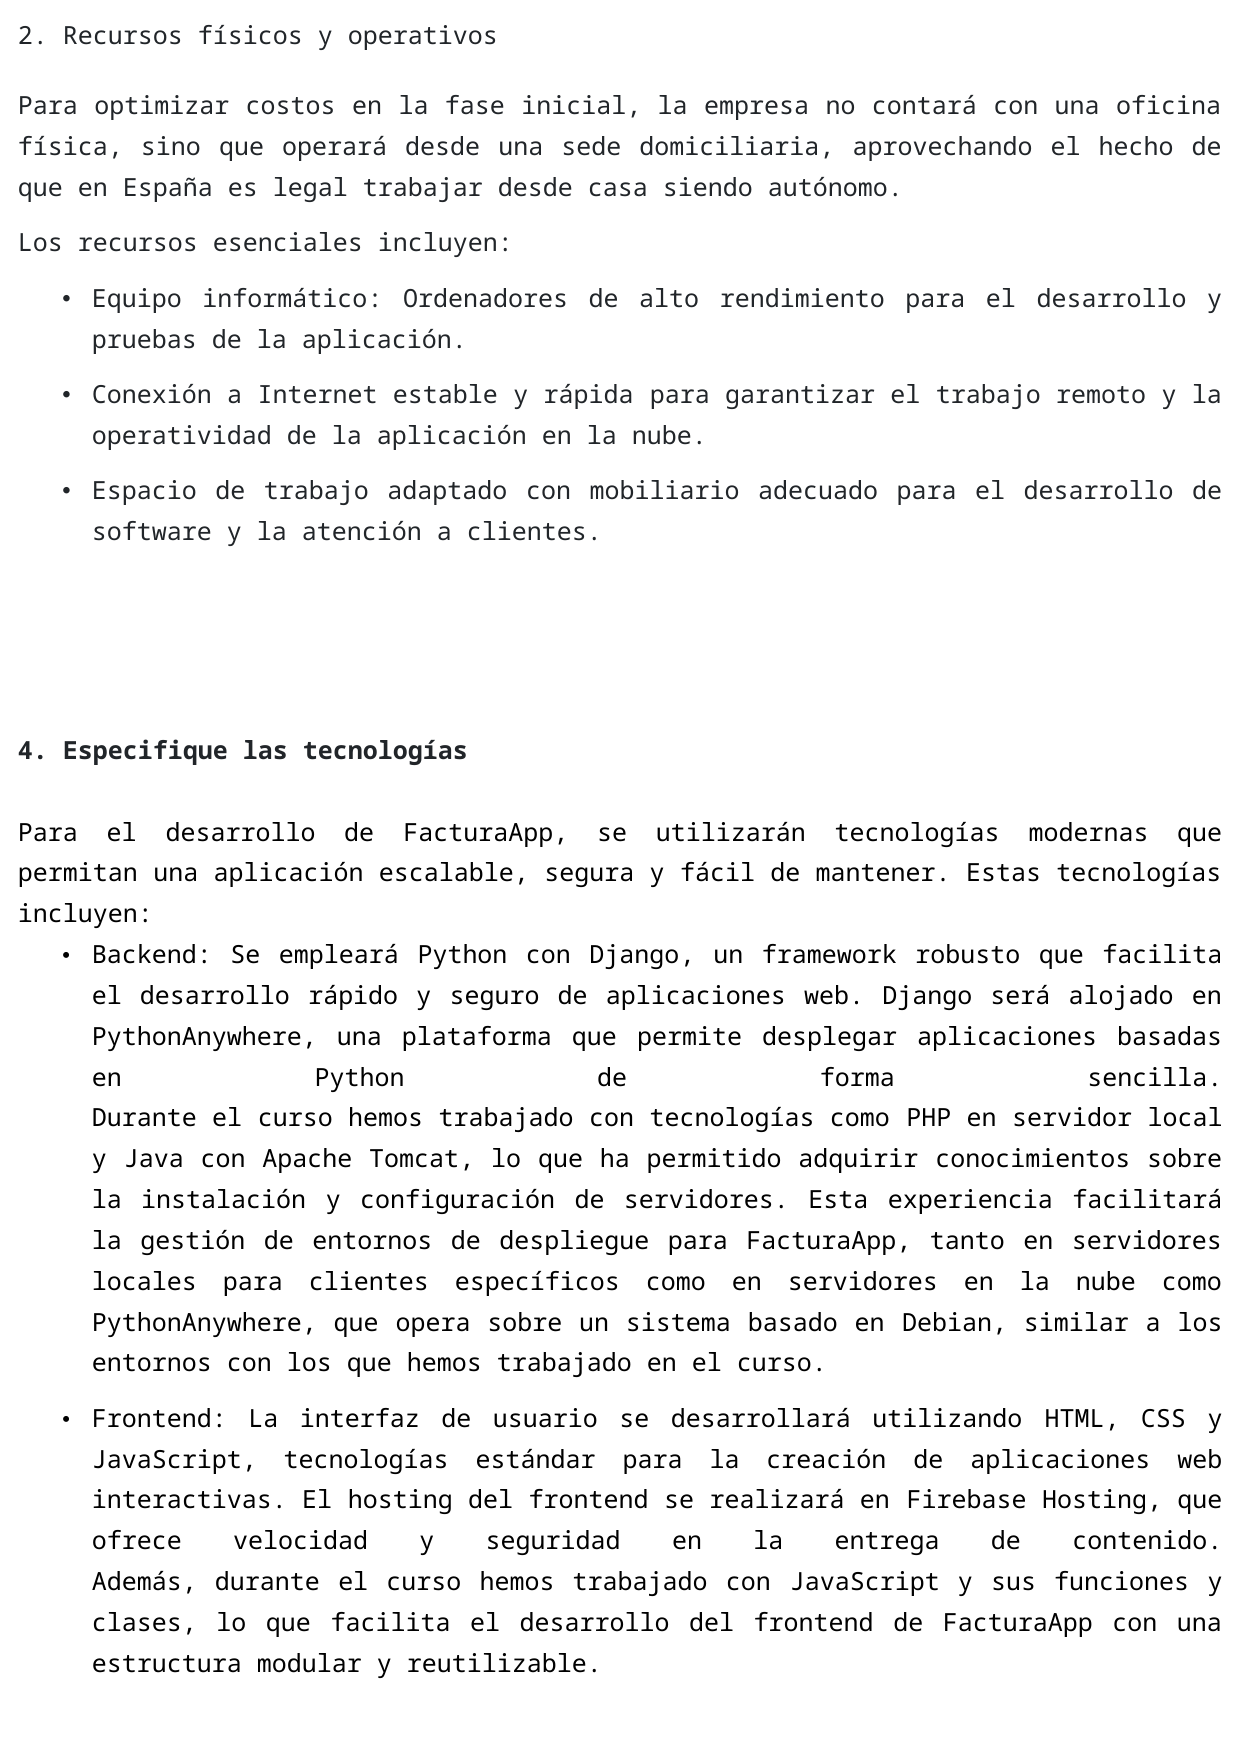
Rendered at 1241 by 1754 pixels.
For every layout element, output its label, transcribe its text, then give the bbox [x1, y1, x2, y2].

list Backend: Se empleará Python con Django, un framework robusto que facilita el desarrollo rápido y seguro de aplicaciones web. Django será alojado en PythonAnywhere, una plataforma que permite desplegar aplicaciones basadas en Python de forma sencilla. Durante el curso hemos trabajado con tecnologías como PHP en servidor local y Java con Apache Tomcat, lo que ha permitido adquirir conocimientos sobre la instalación y configuración de servidores. Esta experiencia facilitará la gestión de entornos de despliegue para FacturaApp, tanto en servidores locales para clientes específicos como en servidores en la nube como PythonAnywhere, que opera sobre un sistema basado en Debian, similar a los entornos con los que hemos trabajado en el curso. [62, 937, 1222, 1379]
text Los recursos esenciales incluyen: [18, 225, 1222, 259]
list Frontend: La interfaz de usuario se desarrollará utilizando HTML, CSS y JavaScript, tecnologías estándar para la creación de aplicaciones web interactivas. El hosting del frontend se realizará en Firebase Hosting, que ofrece velocidad y seguridad en la entrega de contenido. Además, durante el curso hemos trabajado con JavaScript y sus funciones y clases, lo que facilita el desarrollo del frontend de FacturaApp con una estructura modular y reutilizable. [62, 1401, 1222, 1679]
text Para optimizar costos en la fase inicial, la empresa no contará con una oficina física, sino que operará desde una sede domiciliaria, aprovechando el hecho de que en España es legal trabajar desde casa siendo autónomo. [18, 88, 1222, 204]
subtitle 2. Recursos físicos y operativos [18, 18, 1222, 52]
list Equipo informático: Ordenadores de alto rendimiento para el desarrollo y pruebas de la aplicación. [62, 281, 1222, 355]
text 4. Especifique las tecnologías [18, 733, 1222, 767]
text Para el desarrollo de FacturaApp, se utilizarán tecnologías modernas que permitan una aplicación escalable, segura y fácil de mantener. Estas tecnologías incluyen: [18, 814, 1222, 930]
list Conexión a Internet estable y rápida para garantizar el trabajo remoto y la operatividad de la aplicación en la nube. [62, 377, 1222, 452]
list Espacio de trabajo adaptado con mobiliario adecuado para el desarrollo de software y la atención a clientes. [62, 473, 1222, 548]
